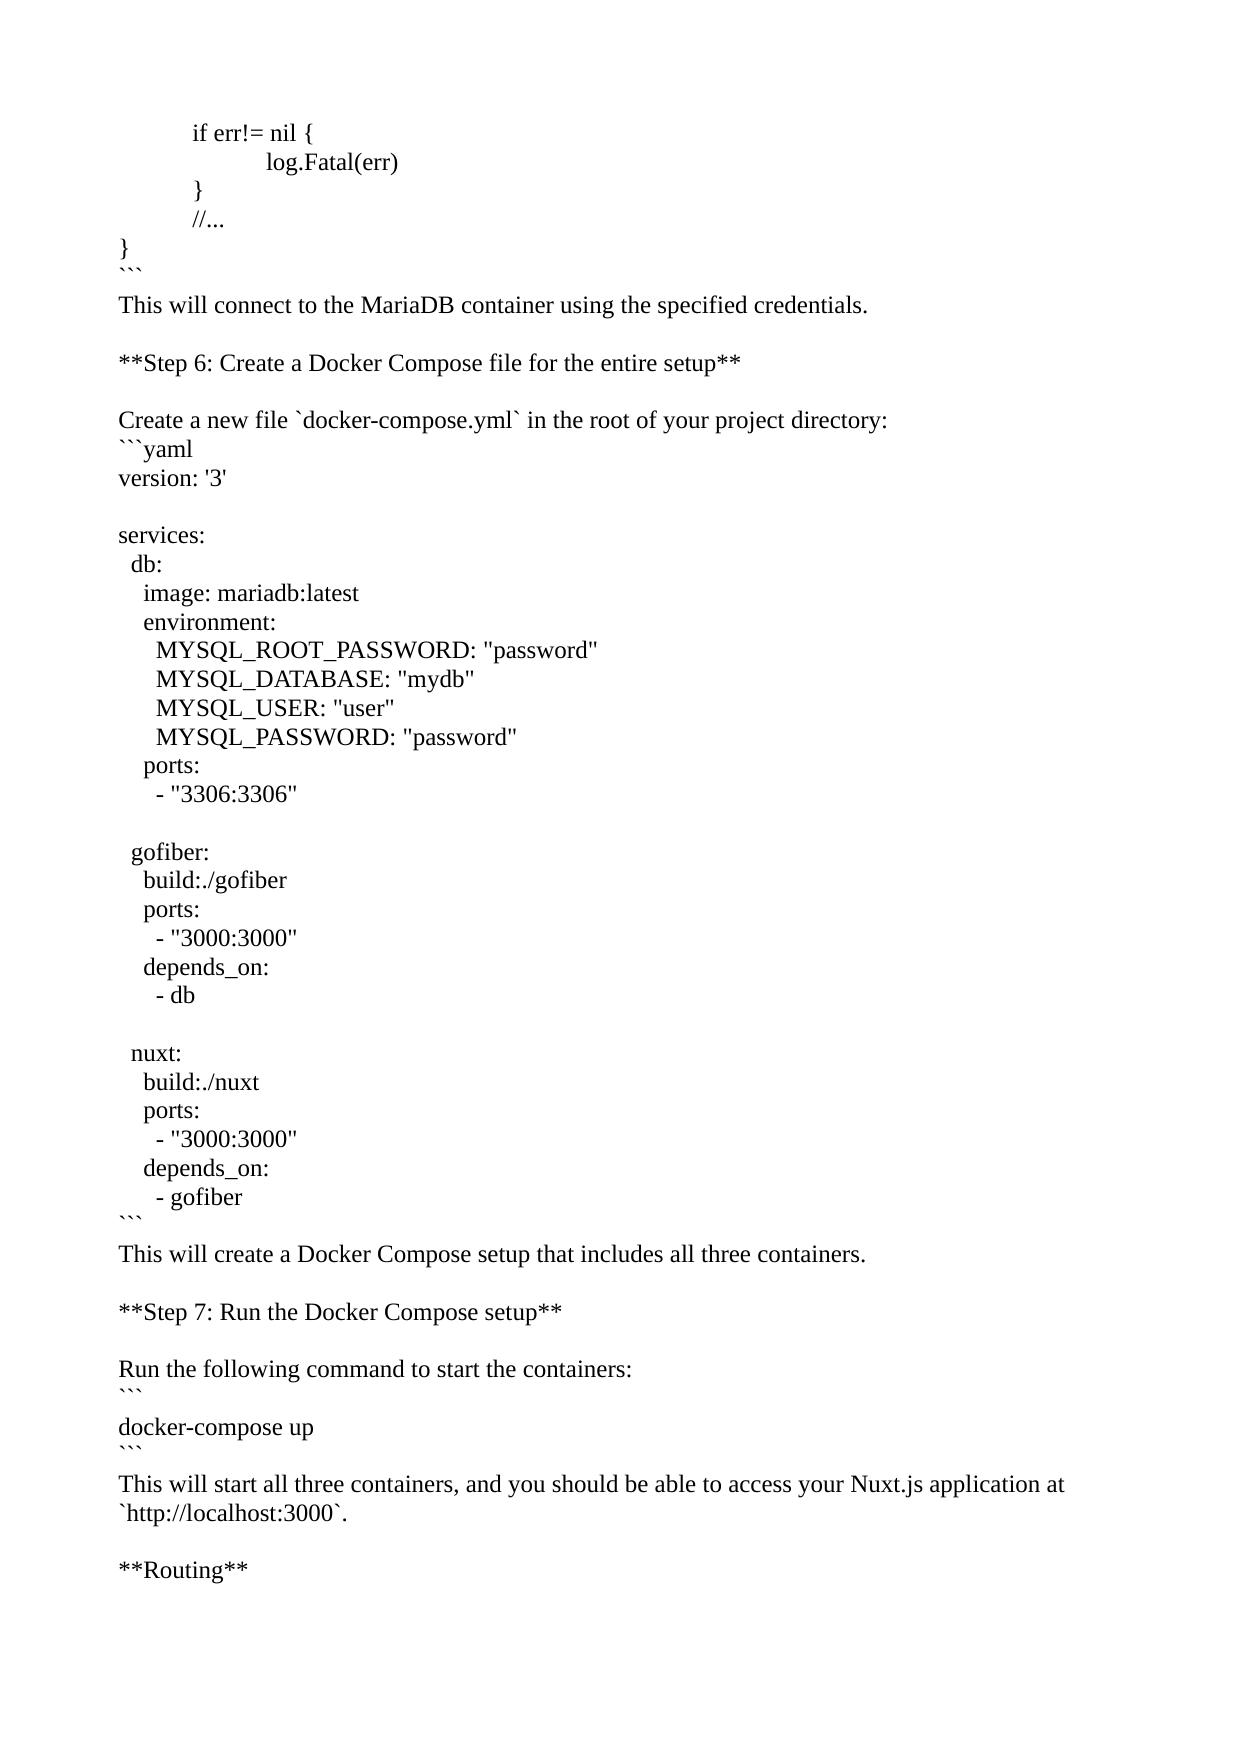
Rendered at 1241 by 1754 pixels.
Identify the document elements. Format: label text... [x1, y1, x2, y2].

text - "3000:3000" [118, 923, 1122, 952]
text - "3000:3000" [118, 1124, 1122, 1153]
text Create a new file `docker-compose.yml` in the root of your project directory: [118, 406, 1122, 434]
text if err!= nil { [118, 118, 1122, 147]
text ```yaml [118, 434, 1122, 463]
text ``` [118, 1383, 1122, 1412]
text ports: [118, 751, 1122, 779]
text depends_on: [118, 1153, 1122, 1182]
text This will start all three containers, and you should be able to access your Nuxt.js application at `http://localhost:3000`. [118, 1469, 1122, 1527]
text nuxt: [118, 1038, 1122, 1067]
text This will connect to the MariaDB container using the specified credentials. [118, 291, 1122, 319]
text ports: [118, 1096, 1122, 1124]
text ``` [118, 262, 1122, 291]
text build:./nuxt [118, 1067, 1122, 1096]
text docker-compose up [118, 1412, 1122, 1441]
text **Step 7: Run the Docker Compose setup** [118, 1297, 1122, 1326]
text Run the following command to start the containers: [118, 1354, 1122, 1383]
text } [118, 233, 1122, 262]
text db: [118, 549, 1122, 578]
text ``` [118, 1441, 1122, 1469]
text environment: [118, 607, 1122, 636]
text **Routing** [118, 1556, 1122, 1584]
text MYSQL_PASSWORD: "password" [118, 722, 1122, 751]
text //... [118, 204, 1122, 233]
text ``` [118, 1211, 1122, 1239]
text - gofiber [118, 1182, 1122, 1211]
text } [118, 176, 1122, 204]
text services: [118, 521, 1122, 549]
text MYSQL_ROOT_PASSWORD: "password" [118, 636, 1122, 664]
text MYSQL_DATABASE: "mydb" [118, 664, 1122, 693]
text version: '3' [118, 463, 1122, 492]
text depends_on: [118, 952, 1122, 981]
text **Step 6: Create a Docker Compose file for the entire setup** [118, 348, 1122, 377]
text MYSQL_USER: "user" [118, 693, 1122, 722]
text gofiber: [118, 837, 1122, 866]
text - db [118, 981, 1122, 1009]
text ports: [118, 894, 1122, 923]
text - "3306:3306" [118, 779, 1122, 808]
text build:./gofiber [118, 866, 1122, 894]
text image: mariadb:latest [118, 578, 1122, 607]
text This will create a Docker Compose setup that includes all three containers. [118, 1239, 1122, 1268]
text log.Fatal(err) [118, 147, 1122, 176]
